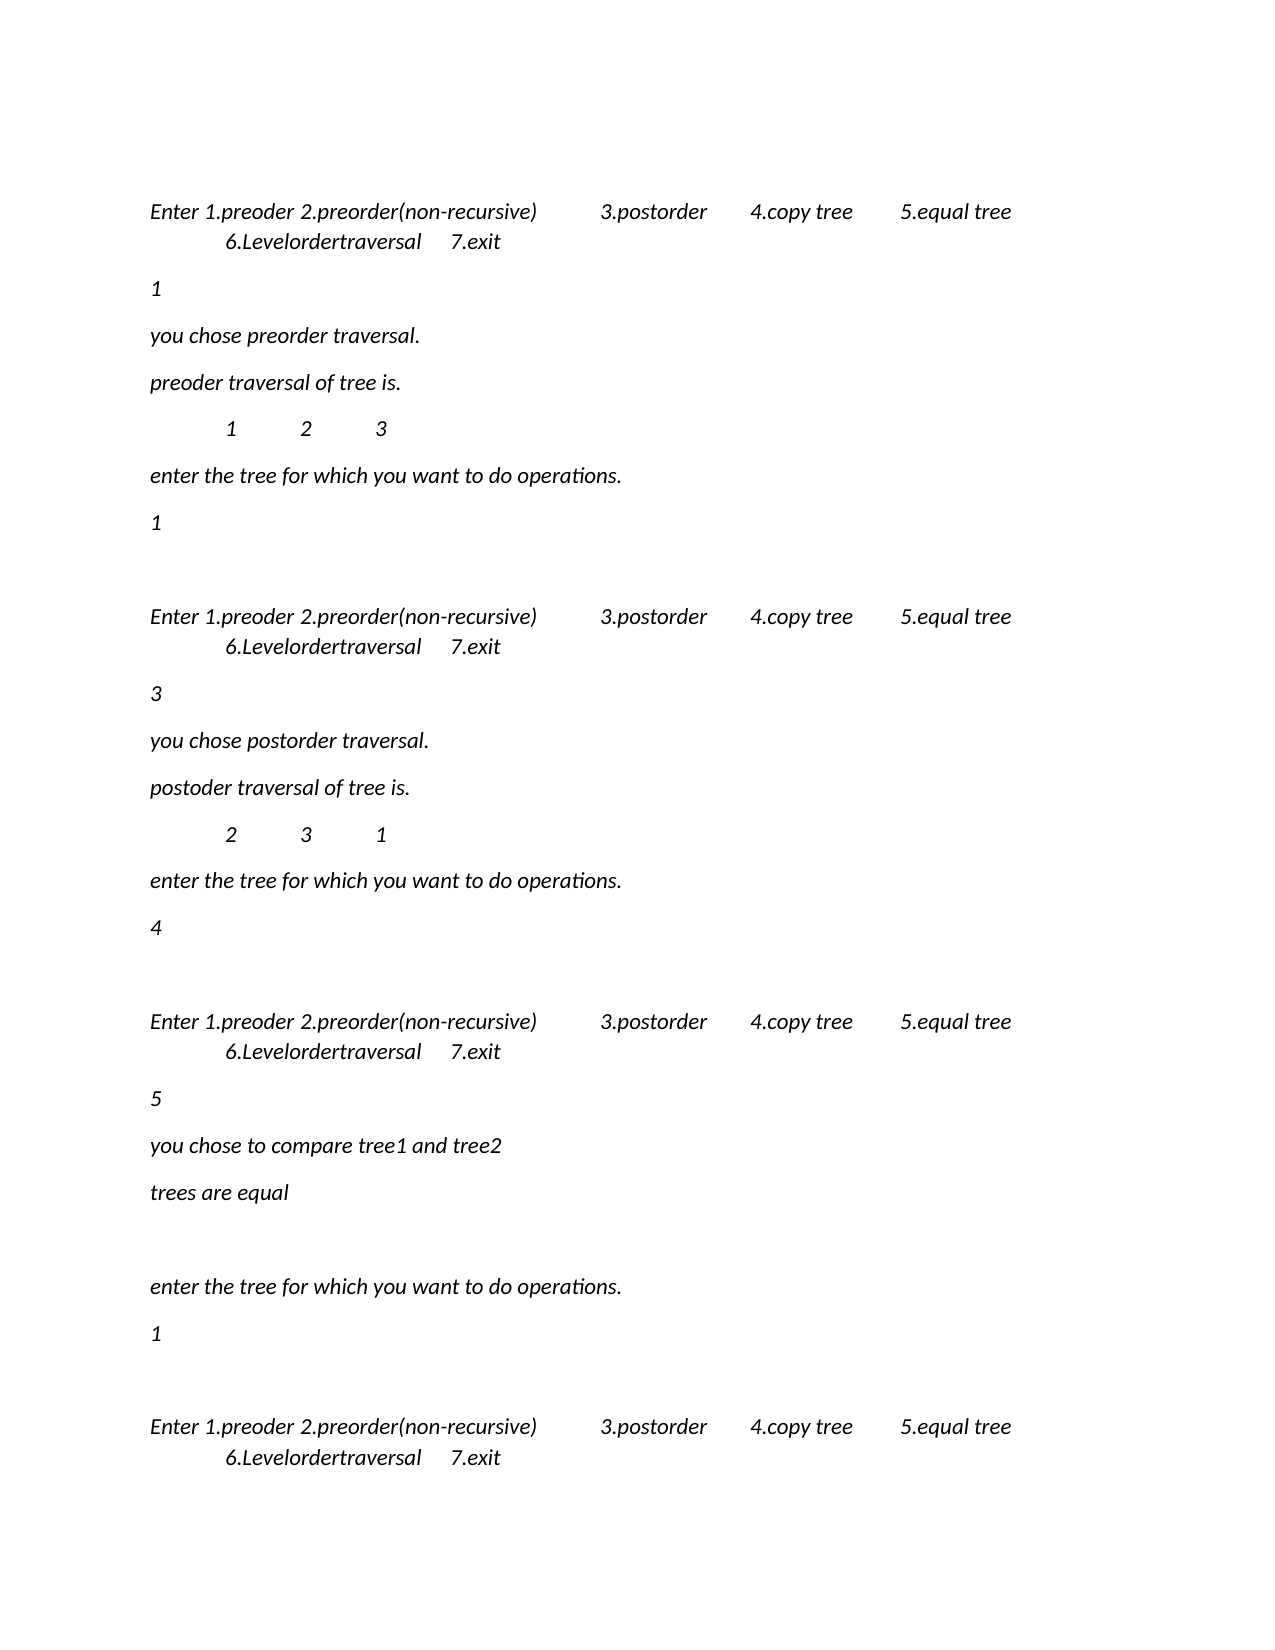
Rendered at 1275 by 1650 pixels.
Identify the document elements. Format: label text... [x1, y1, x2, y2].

text 5 [150, 1084, 1125, 1112]
text preoder traversal of tree is. [150, 368, 1125, 396]
text trees are equal [150, 1178, 1125, 1206]
text enter the tree for which you want to do operations. [150, 461, 1125, 489]
text you chose preorder traversal. [150, 321, 1125, 349]
text 3 [150, 679, 1125, 707]
text you chose to compare tree1 and tree2 [150, 1131, 1125, 1159]
text Enter 1.preoder 2.preorder(non-recursive) 3.postorder 4.copy tree 5.equal tree 6.Levelordertraversal 7.exit [150, 602, 1125, 660]
text 1 2 3 [150, 414, 1125, 443]
text 1 [150, 274, 1125, 302]
text 1 [150, 1319, 1125, 1347]
text 2 3 1 [150, 820, 1125, 848]
text you chose postorder traversal. [150, 726, 1125, 754]
text 4 [150, 913, 1125, 942]
text enter the tree for which you want to do operations. [150, 867, 1125, 895]
text 1 [150, 508, 1125, 536]
text Enter 1.preoder 2.preorder(non-recursive) 3.postorder 4.copy tree 5.equal tree 6.Levelordertraversal 7.exit [150, 197, 1125, 255]
text enter the tree for which you want to do operations. [150, 1272, 1125, 1300]
text Enter 1.preoder 2.preorder(non-recursive) 3.postorder 4.copy tree 5.equal tree 6.Levelordertraversal 7.exit [150, 1007, 1125, 1066]
text postoder traversal of tree is. [150, 773, 1125, 801]
text Enter 1.preoder 2.preorder(non-recursive) 3.postorder 4.copy tree 5.equal tree 6.Levelordertraversal 7.exit [150, 1412, 1125, 1471]
